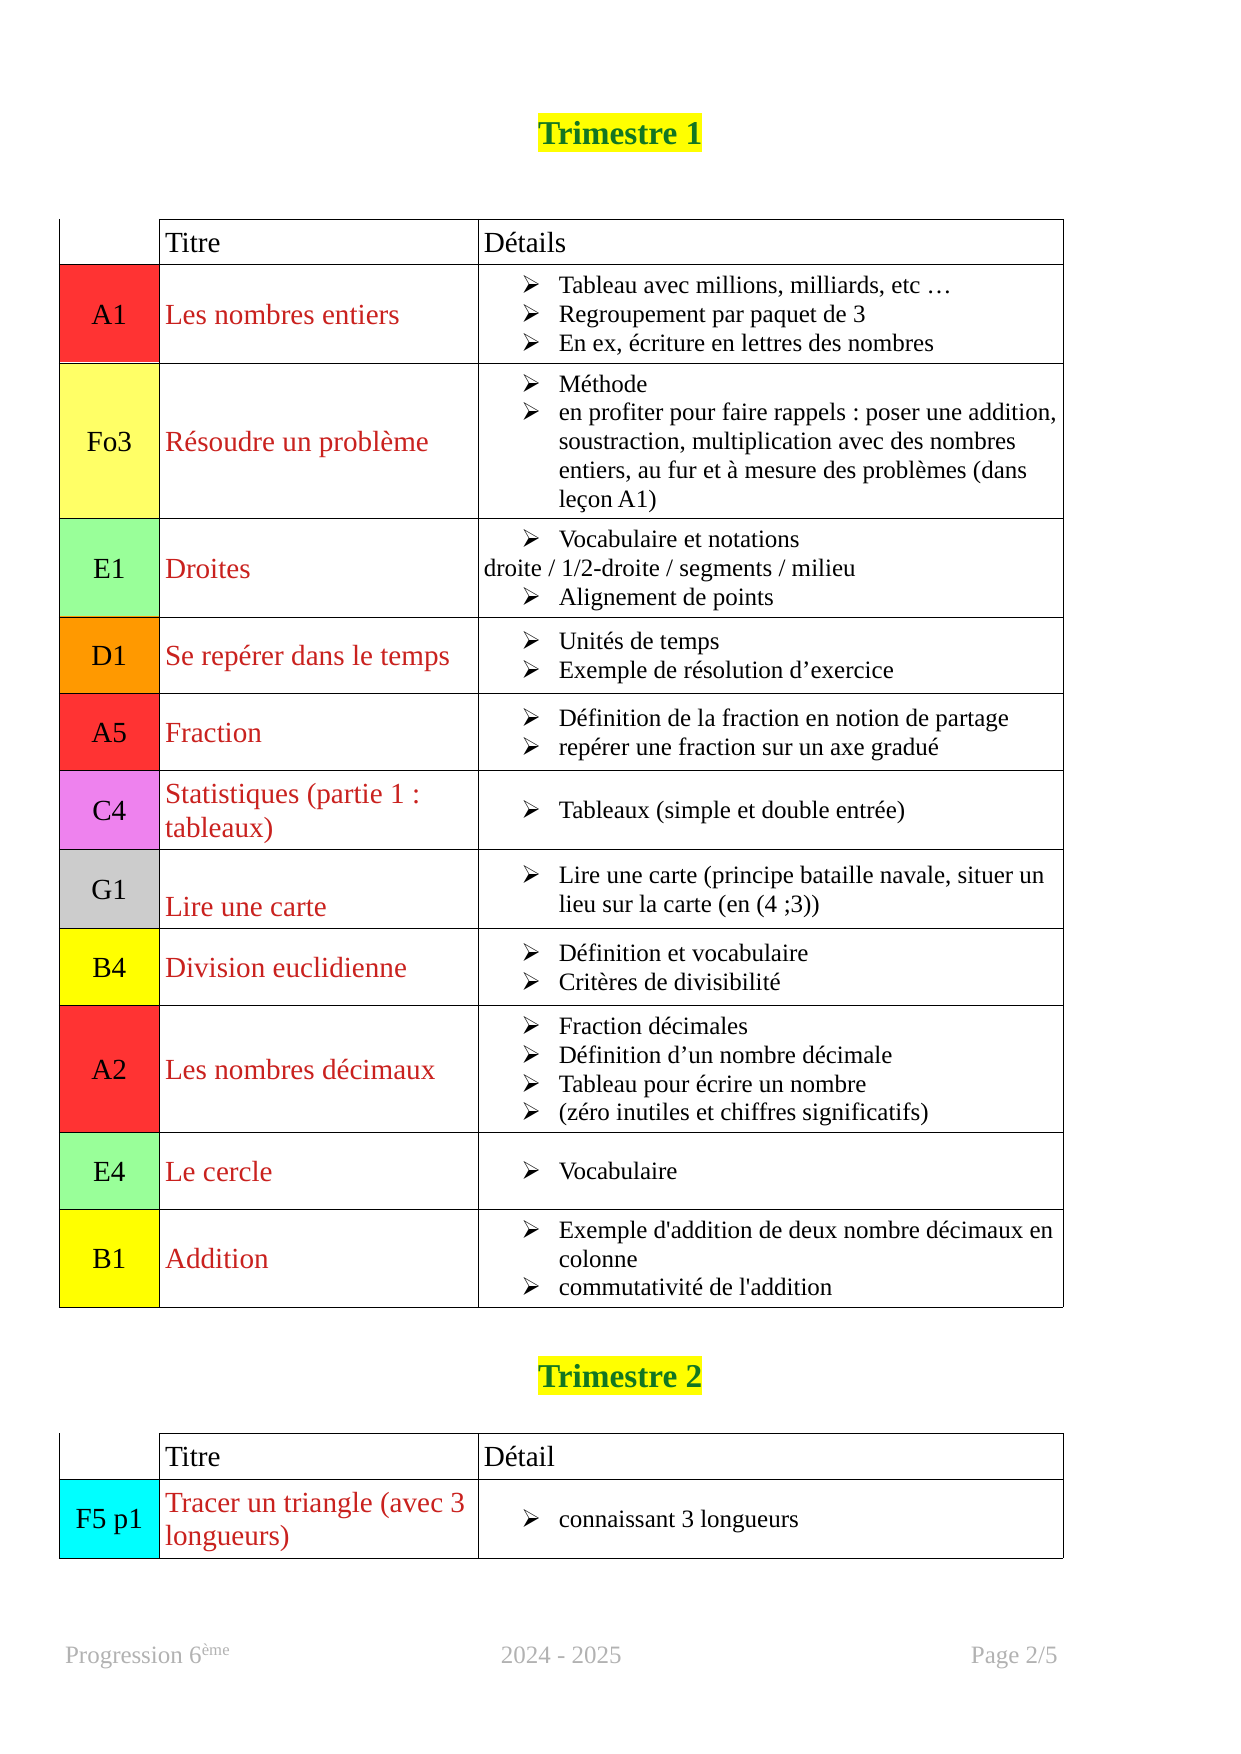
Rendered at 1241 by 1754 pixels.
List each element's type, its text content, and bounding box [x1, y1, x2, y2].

table_cell E1 [60, 519, 159, 616]
table_cell Les nombres entiers [160, 265, 478, 362]
table_cell Tableau avec millions, milliards, etc … Regroupement par paquet de 3 En ex, écriture en lettres des nombres [479, 265, 1063, 362]
table_cell A2 [60, 1006, 159, 1132]
table_header Détail [479, 1434, 1063, 1479]
table_cell Fraction décimales Définition d’un nombre décimale Tableau pour écrire un nombre (zéro inutiles et chiffres significatifs) [479, 1006, 1063, 1132]
table_cell Unités de temps Exemple de résolution d’exercice [479, 618, 1063, 693]
table_cell A1 [60, 265, 159, 362]
table_cell E4 [60, 1133, 159, 1209]
table_cell Exemple d'addition de deux nombre décimaux en colonne commutativité de l'addition [479, 1210, 1063, 1307]
table_cell Définition de la fraction en notion de partage repérer une fraction sur un axe gradué [479, 694, 1063, 770]
table_cell Le cercle [160, 1133, 478, 1209]
table_cell A5 [60, 694, 159, 770]
table_cell G1 [60, 850, 159, 928]
table_cell connaissant 3 longueurs [479, 1480, 1063, 1558]
table_cell Lire une carte [160, 850, 478, 928]
table_header Titre [160, 220, 478, 264]
text Trimestre 1 [59, 113, 1181, 152]
table_cell B1 [60, 1210, 159, 1307]
table_cell Statistiques (partie 1 : tableaux) [160, 771, 478, 849]
table_cell Se repérer dans le temps [160, 618, 478, 693]
table_cell Droites [160, 519, 478, 616]
table_header Détails [479, 220, 1063, 264]
table_cell C4 [60, 771, 159, 849]
table_cell Vocabulaire [479, 1133, 1063, 1209]
table_cell Les nombres décimaux [160, 1006, 478, 1132]
table_cell B4 [60, 929, 159, 1005]
table_cell Résoudre un problème [160, 364, 478, 518]
table_header [60, 219, 159, 264]
table_cell F5 p1 [60, 1480, 159, 1558]
table_cell Addition [160, 1210, 478, 1307]
table_cell Méthode en profiter pour faire rappels : poser une addition, soustraction, multiplication avec des nombres entiers, au fur et à mesure des problèmes (dans leçon A1) [479, 364, 1063, 518]
table_cell Définition et vocabulaire Critères de divisibilité [479, 929, 1063, 1005]
table_cell Fraction [160, 694, 478, 770]
table_cell Tracer un triangle (avec 3 longueurs) [160, 1480, 478, 1558]
table_cell Division euclidienne [160, 929, 478, 1005]
text Trimestre 2 [59, 1356, 1181, 1395]
table_cell Vocabulaire et notations droite / 1/2-droite / segments / milieu Alignement de points [479, 519, 1063, 616]
table_header [60, 1433, 159, 1479]
table_cell D1 [60, 618, 159, 693]
table_header Titre [160, 1434, 478, 1479]
table_cell Fo3 [60, 364, 159, 518]
table_cell Lire une carte (principe bataille navale, situer un lieu sur la carte (en (4 ;3)) [479, 850, 1063, 928]
table_cell Tableaux (simple et double entrée) [479, 771, 1063, 849]
